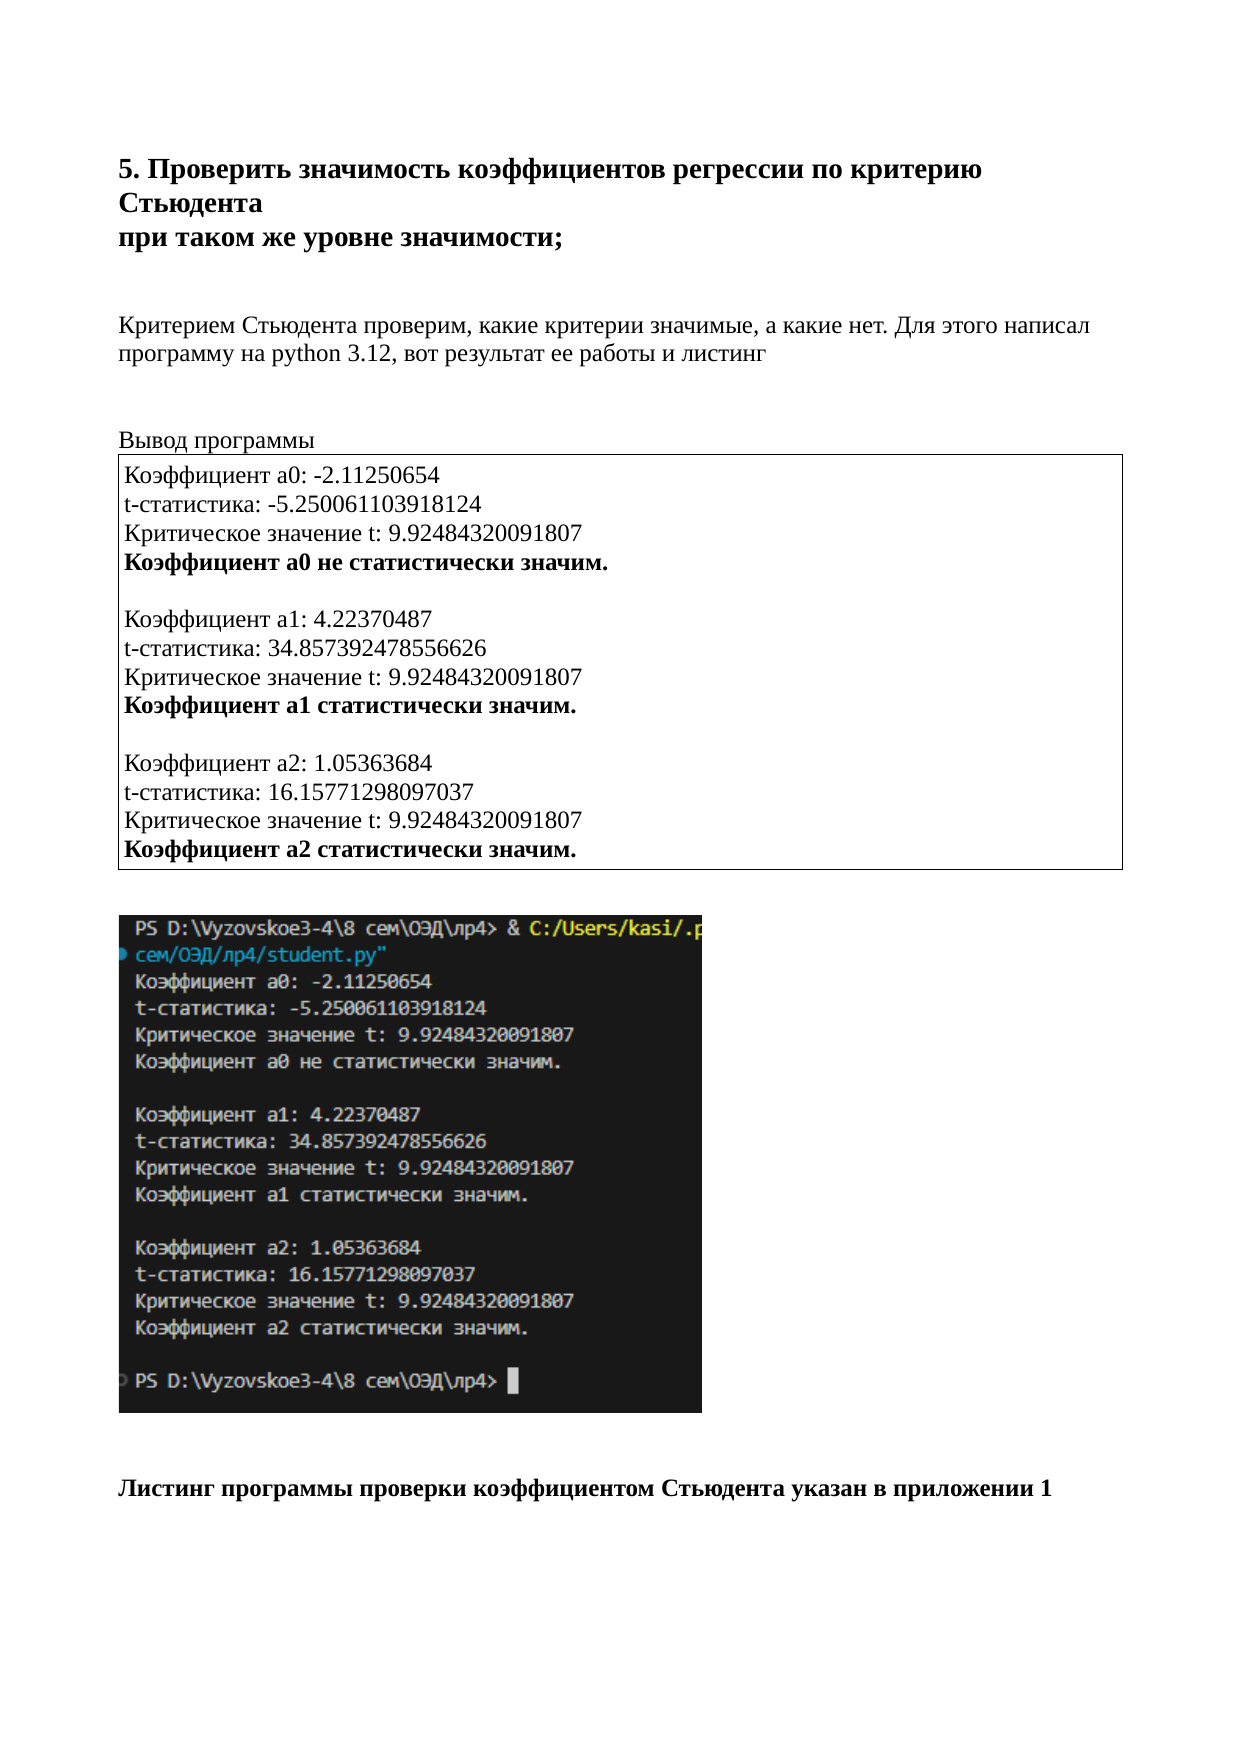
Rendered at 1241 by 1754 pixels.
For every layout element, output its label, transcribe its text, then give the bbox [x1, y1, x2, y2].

table_header Коэффициент a0: -2.11250654 t-статистика: -5.250061103918124 Критическое значение t: 9.92484320091807 Коэффициент a0 не статистически значим. Коэффициент a1: 4.22370487 t-статистика: 34.857392478556626 Критическое значение t: 9.92484320091807 Коэффициент a1 статистически значим. Коэффициент a2: 1.05363684 t-статистика: 16.15771298097037 Критическое значение t: 9.92484320091807 Коэффициент a2 статистически значим. [119, 455, 1122, 868]
picture [118, 915, 702, 1413]
text Критерием Стьюдента проверим, какие критерии значимые, а какие нет. Для этого написал программу на python 3.12, вот результат ее работы и листинг [118, 310, 1122, 367]
text Листинг программы проверки коэффициентом Стьюдента указан в приложении 1 [118, 1473, 1122, 1502]
text Вывод программы [118, 396, 1122, 453]
text при таком же уровне значимости; [118, 219, 1122, 252]
text 5. Проверить значимость коэффициентов регрессии по критерию Стьюдента [118, 152, 1122, 219]
